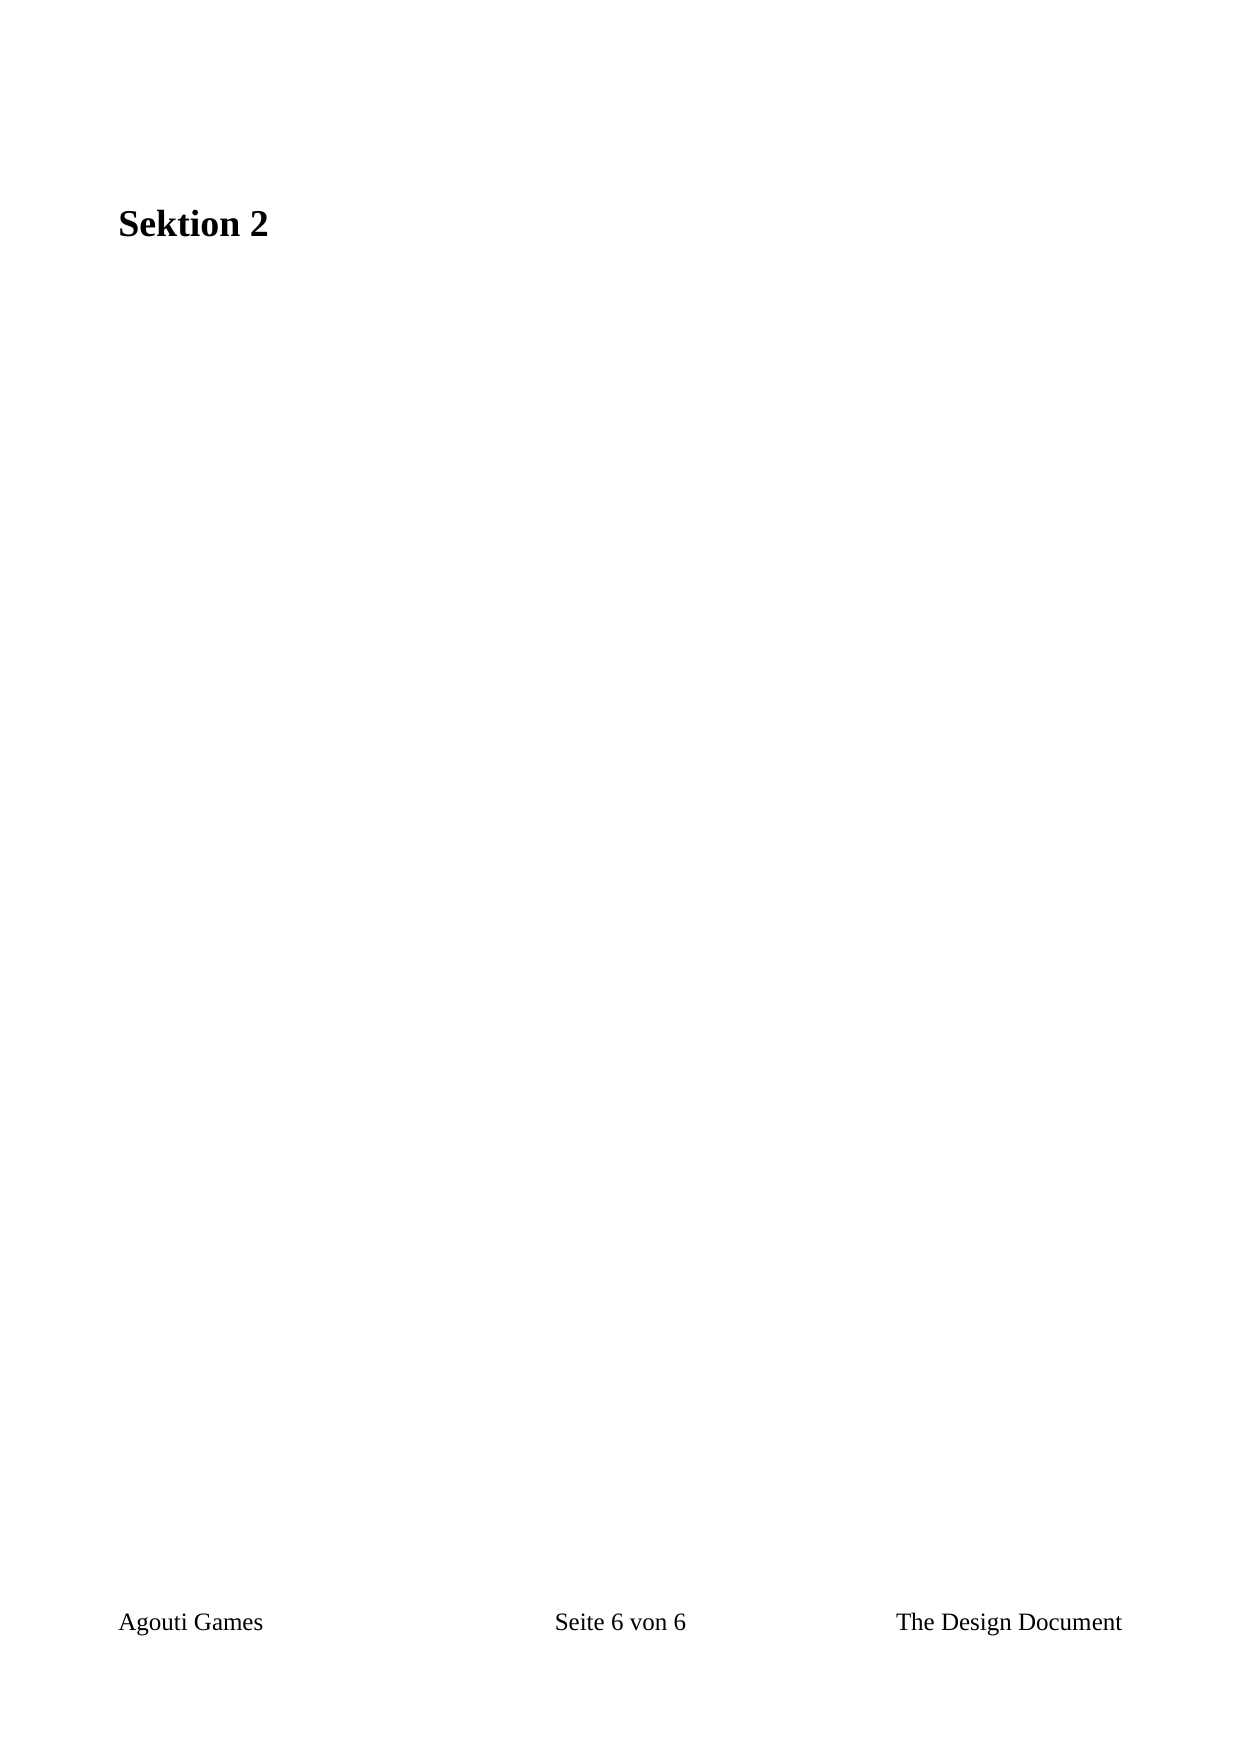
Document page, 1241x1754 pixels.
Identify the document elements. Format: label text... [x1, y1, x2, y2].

subtitle Sektion 2 [118, 201, 1122, 245]
